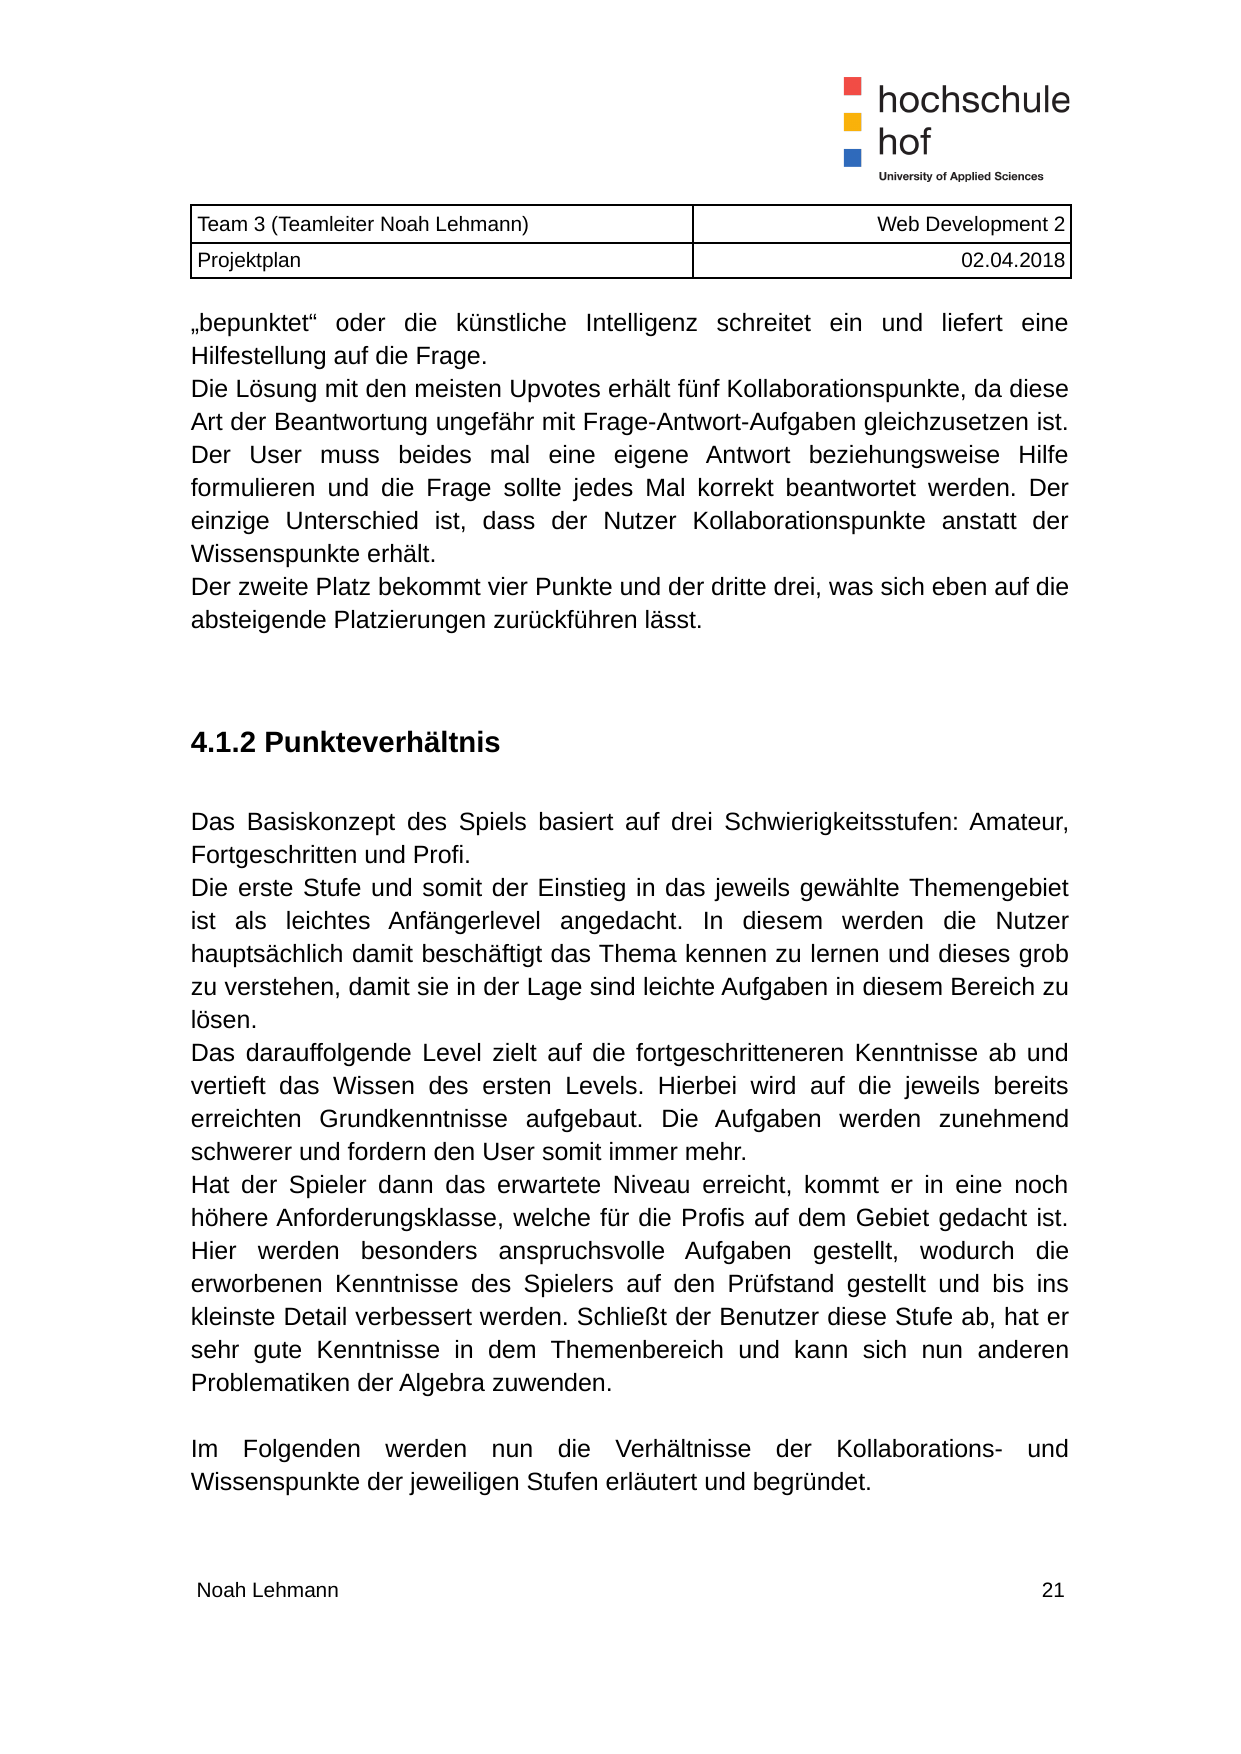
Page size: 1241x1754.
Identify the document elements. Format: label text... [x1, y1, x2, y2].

text Die erste Stufe und somit der Einstieg in das jeweils gewählte Themengebiet ist als leichtes Anfängerlevel angedacht. In diesem werden die Nutzer hauptsächlich damit beschäftigt das Thema kennen zu lernen und dieses grob zu verstehen, damit sie in der Lage sind leichte Aufgaben in diesem Bereich zu lösen. [191, 873, 1070, 1034]
picture [843, 77, 1070, 182]
text Die Lösung mit den meisten Upvotes erhält fünf Kollaborationspunkte, da diese Art der Beantwortung ungefähr mit Frage-Antwort-Aufgaben gleichzusetzen ist. Der User muss beides mal eine eigene Antwort beziehungsweise Hilfe formulieren und die Frage sollte jedes Mal korrekt beantwortet werden. Der einzige Unterschied ist, dass der Nutzer Kollaborationspunkte anstatt der Wissenspunkte erhält. [191, 374, 1070, 568]
subtitle 4.1.2 Punkteverhältnis [191, 725, 1070, 758]
text Das Basiskonzept des Spiels basiert auf drei Schwierigkeitsstufen: Amateur, Fortgeschritten und Profi. [191, 807, 1070, 869]
text Der zweite Platz bekommt vier Punkte und der dritte drei, was sich eben auf die absteigende Platzierungen zurückführen lässt. [191, 572, 1070, 634]
text „bepunktet“ oder die künstliche Intelligenz schreitet ein und liefert eine Hilfestellung auf die Frage. [191, 308, 1070, 370]
text Das darauffolgende Level zielt auf die fortgeschritteneren Kenntnisse ab und vertieft das Wissen des ersten Levels. Hierbei wird auf die jeweils bereits erreichten Grundkenntnisse aufgebaut. Die Aufgaben werden zunehmend schwerer und fordern den User somit immer mehr. [191, 1038, 1070, 1166]
text Hat der Spieler dann das erwartete Niveau erreicht, kommt er in eine noch höhere Anforderungsklasse, welche für die Profis auf dem Gebiet gedacht ist. Hier werden besonders anspruchsvolle Aufgaben gestellt, wodurch die erworbenen Kenntnisse des Spielers auf den Prüfstand gestellt und bis ins kleinste Detail verbessert werden. Schließt der Benutzer diese Stufe ab, hat er sehr gute Kenntnisse in dem Themenbereich und kann sich nun anderen Problematiken der Algebra zuwenden. [191, 1170, 1070, 1397]
text Im Folgenden werden nun die Verhältnisse der Kollaborations- und Wissenspunkte der jeweiligen Stufen erläutert und begründet. [191, 1434, 1070, 1496]
